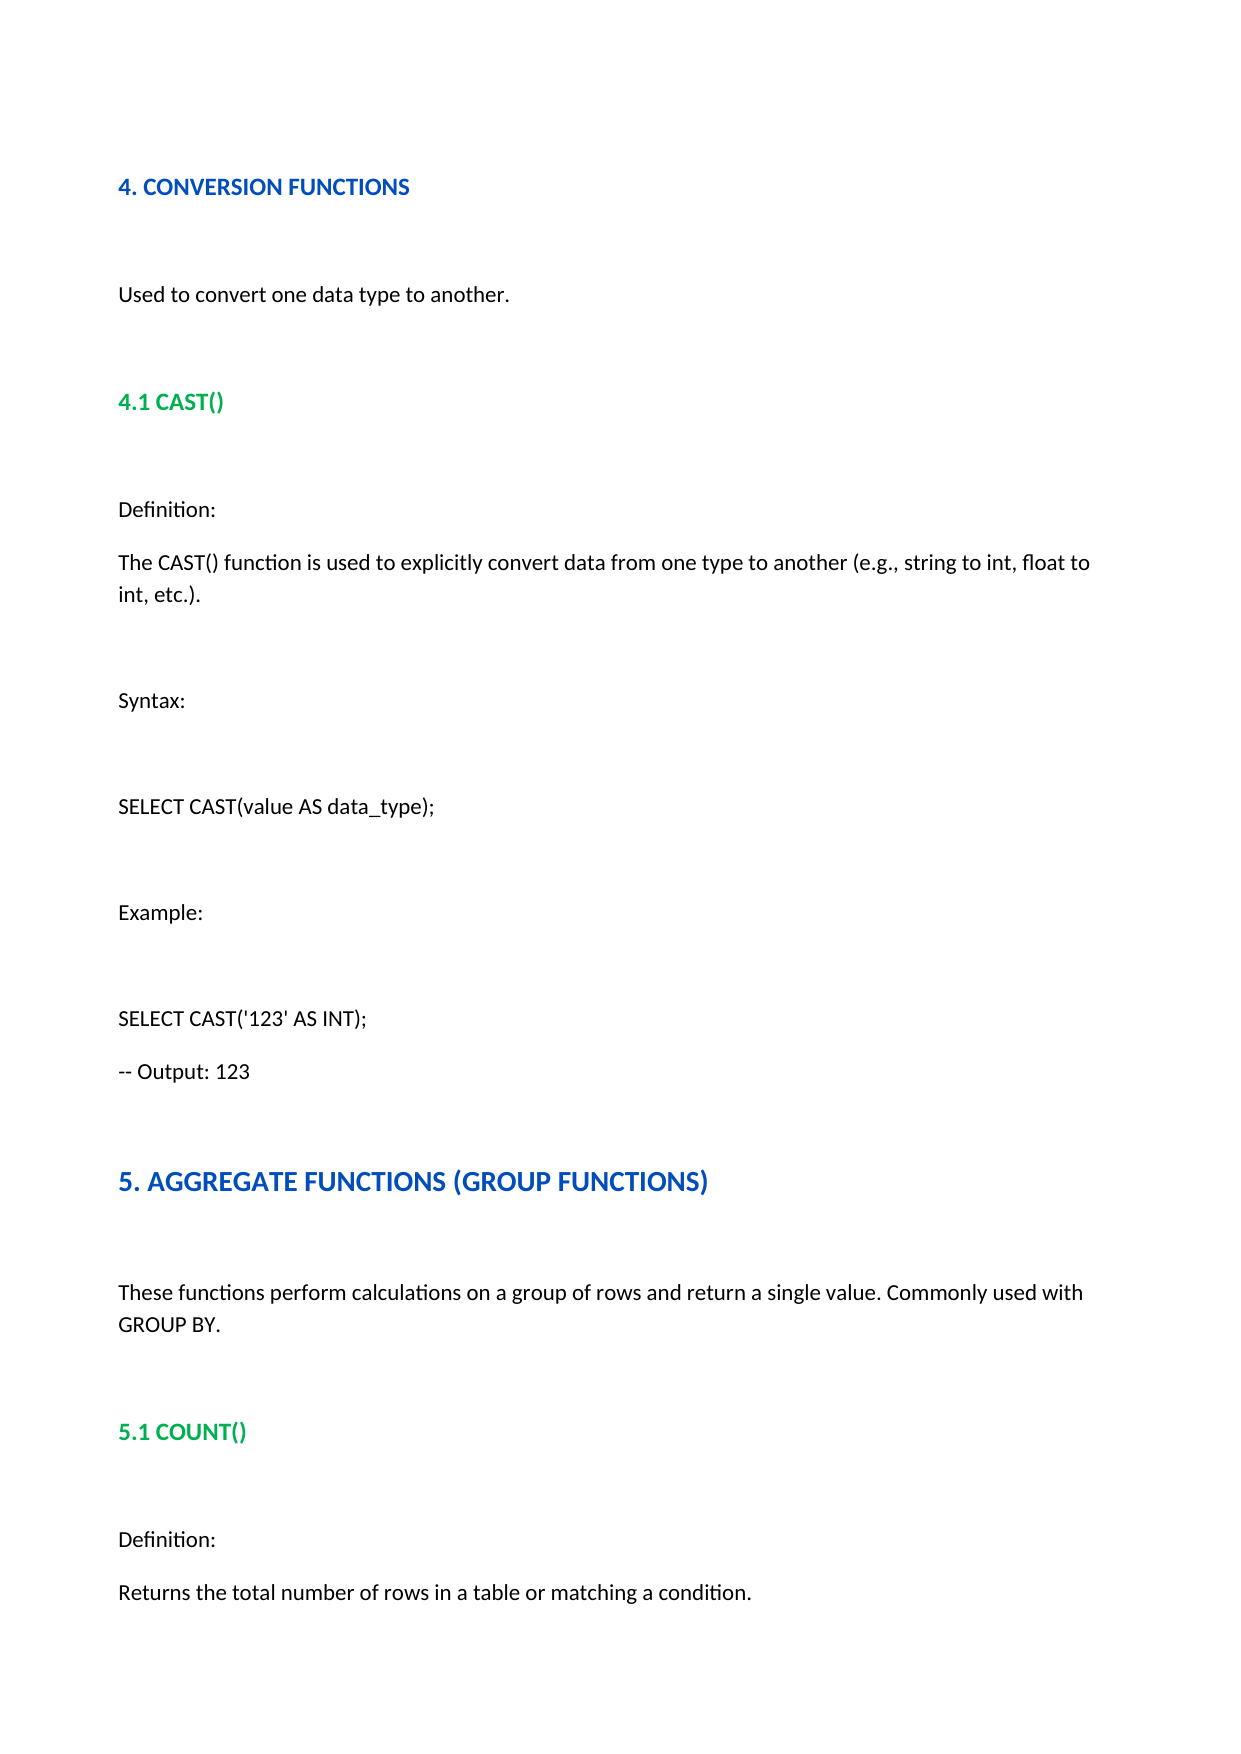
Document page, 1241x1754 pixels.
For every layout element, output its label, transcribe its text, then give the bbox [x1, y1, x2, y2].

text These functions perform calculations on a group of rows and return a single value. Commonly used with GROUP BY. [118, 1278, 1122, 1338]
text Returns the total number of rows in a table or matching a condition. [118, 1578, 1122, 1606]
text 4.1 CAST() [118, 386, 1122, 417]
text 5.1 COUNT() [118, 1416, 1122, 1447]
text -- Output: 123 [118, 1057, 1122, 1085]
text Syntax: [118, 686, 1122, 714]
text SELECT CAST('123' AS INT); [118, 1004, 1122, 1032]
text 5. AGGREGATE FUNCTIONS (GROUP FUNCTIONS) [118, 1163, 1122, 1199]
text 4. CONVERSION FUNCTIONS [118, 171, 1122, 202]
text SELECT CAST(value AS data_type); [118, 792, 1122, 820]
text Used to convert one data type to another. [118, 280, 1122, 308]
text Example: [118, 898, 1122, 926]
text The CAST() function is used to explicitly convert data from one type to another (e.g., string to int, float to int, etc.). [118, 548, 1122, 608]
text Definition: [118, 1525, 1122, 1553]
text Definition: [118, 495, 1122, 523]
